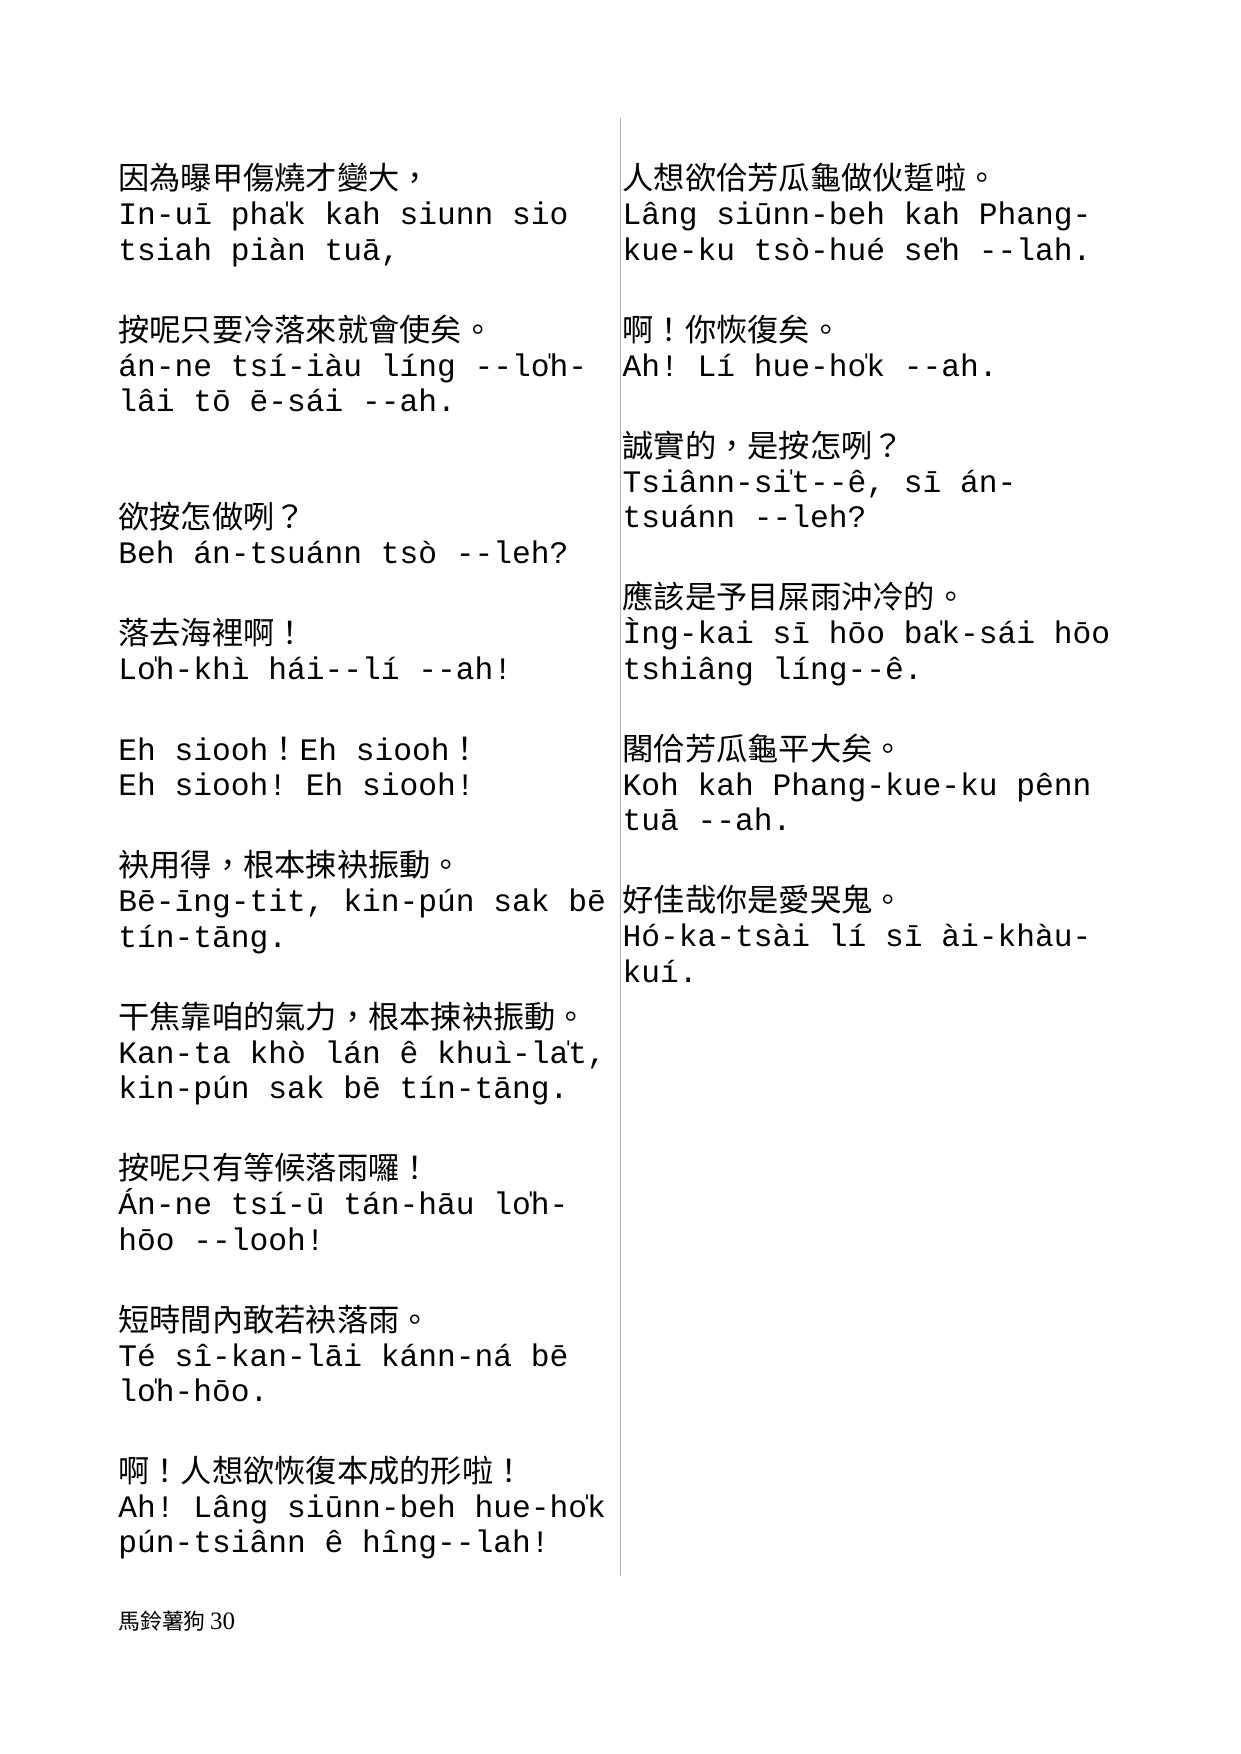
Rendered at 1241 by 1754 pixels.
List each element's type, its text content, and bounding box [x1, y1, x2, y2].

text 按呢只有等候落雨囉！ [118, 1143, 618, 1188]
text Kan-ta khò lán ê khuì-la̍t, kin-pún sak bē tín-tāng. [118, 1037, 618, 1108]
text Eh siooh！Eh siooh！ [118, 724, 618, 769]
text 人想欲佮芳瓜龜做伙踅啦。 [622, 153, 1122, 199]
text 應該是予目屎雨沖冷的。 [622, 572, 1122, 618]
text Hó-ka-tsài lí sī ài-khàu-kuí. [622, 921, 1122, 991]
text 好佳哉你是愛哭鬼。 [622, 875, 1122, 921]
text 按呢只要冷落來就會使矣。 [118, 305, 618, 350]
text 短時間內敢若袂落雨。 [118, 1295, 618, 1340]
text Ìng-kai sī hōo ba̍k-sái hōo tshiâng líng--ê. [622, 618, 1122, 688]
text Ah! Lâng siūnn-beh hue-ho̍k pún-tsiânn ê hîng--lah! [118, 1491, 618, 1562]
text Lâng siūnn-beh kah Phang-kue-ku tsò-hué se̍h --lah. [622, 199, 1122, 269]
text 啊！人想欲恢復本成的形啦！ [118, 1446, 618, 1491]
text 落去海裡啊！ [118, 608, 618, 653]
text Koh kah Phang-kue-ku pênn tuā --ah. [622, 769, 1122, 840]
text 閣佮芳瓜龜平大矣。 [622, 724, 1122, 769]
text Ah! Lí hue-ho̍k --ah. [622, 350, 1122, 386]
text Eh siooh! Eh siooh! [118, 769, 618, 805]
text 因為曝甲傷燒才變大， [118, 153, 618, 199]
text 誠實的，是按怎咧？ [622, 421, 1122, 466]
text Án-ne tsí-ū tán-hāu lo̍h-hōo --looh! [118, 1188, 618, 1259]
text án-ne tsí-iàu líng --lo̍h-lâi tō ē-sái --ah. [118, 350, 618, 421]
text Bē-īng-tit, kin-pún sak bē tín-tāng. [118, 886, 618, 956]
text Lo̍h-khì hái--lí --ah! [118, 653, 618, 688]
text Tsiânn-si̍t--ê, sī án-tsuánn --leh? [622, 466, 1122, 537]
text Beh án-tsuánn tsò --leh? [118, 537, 618, 572]
text Té sî-kan-lāi kánn-ná bē lo̍h-hōo. [118, 1340, 618, 1411]
text 啊！你恢復矣。 [622, 305, 1122, 350]
text 袂用得，根本捒袂振動。 [118, 840, 618, 886]
text In-uī pha̍k kah siunn sio tsiah piàn tuā, [118, 199, 618, 269]
text 欲按怎做咧？ [118, 492, 618, 537]
text 干焦靠咱的氣力，根本捒袂振動。 [118, 992, 618, 1037]
